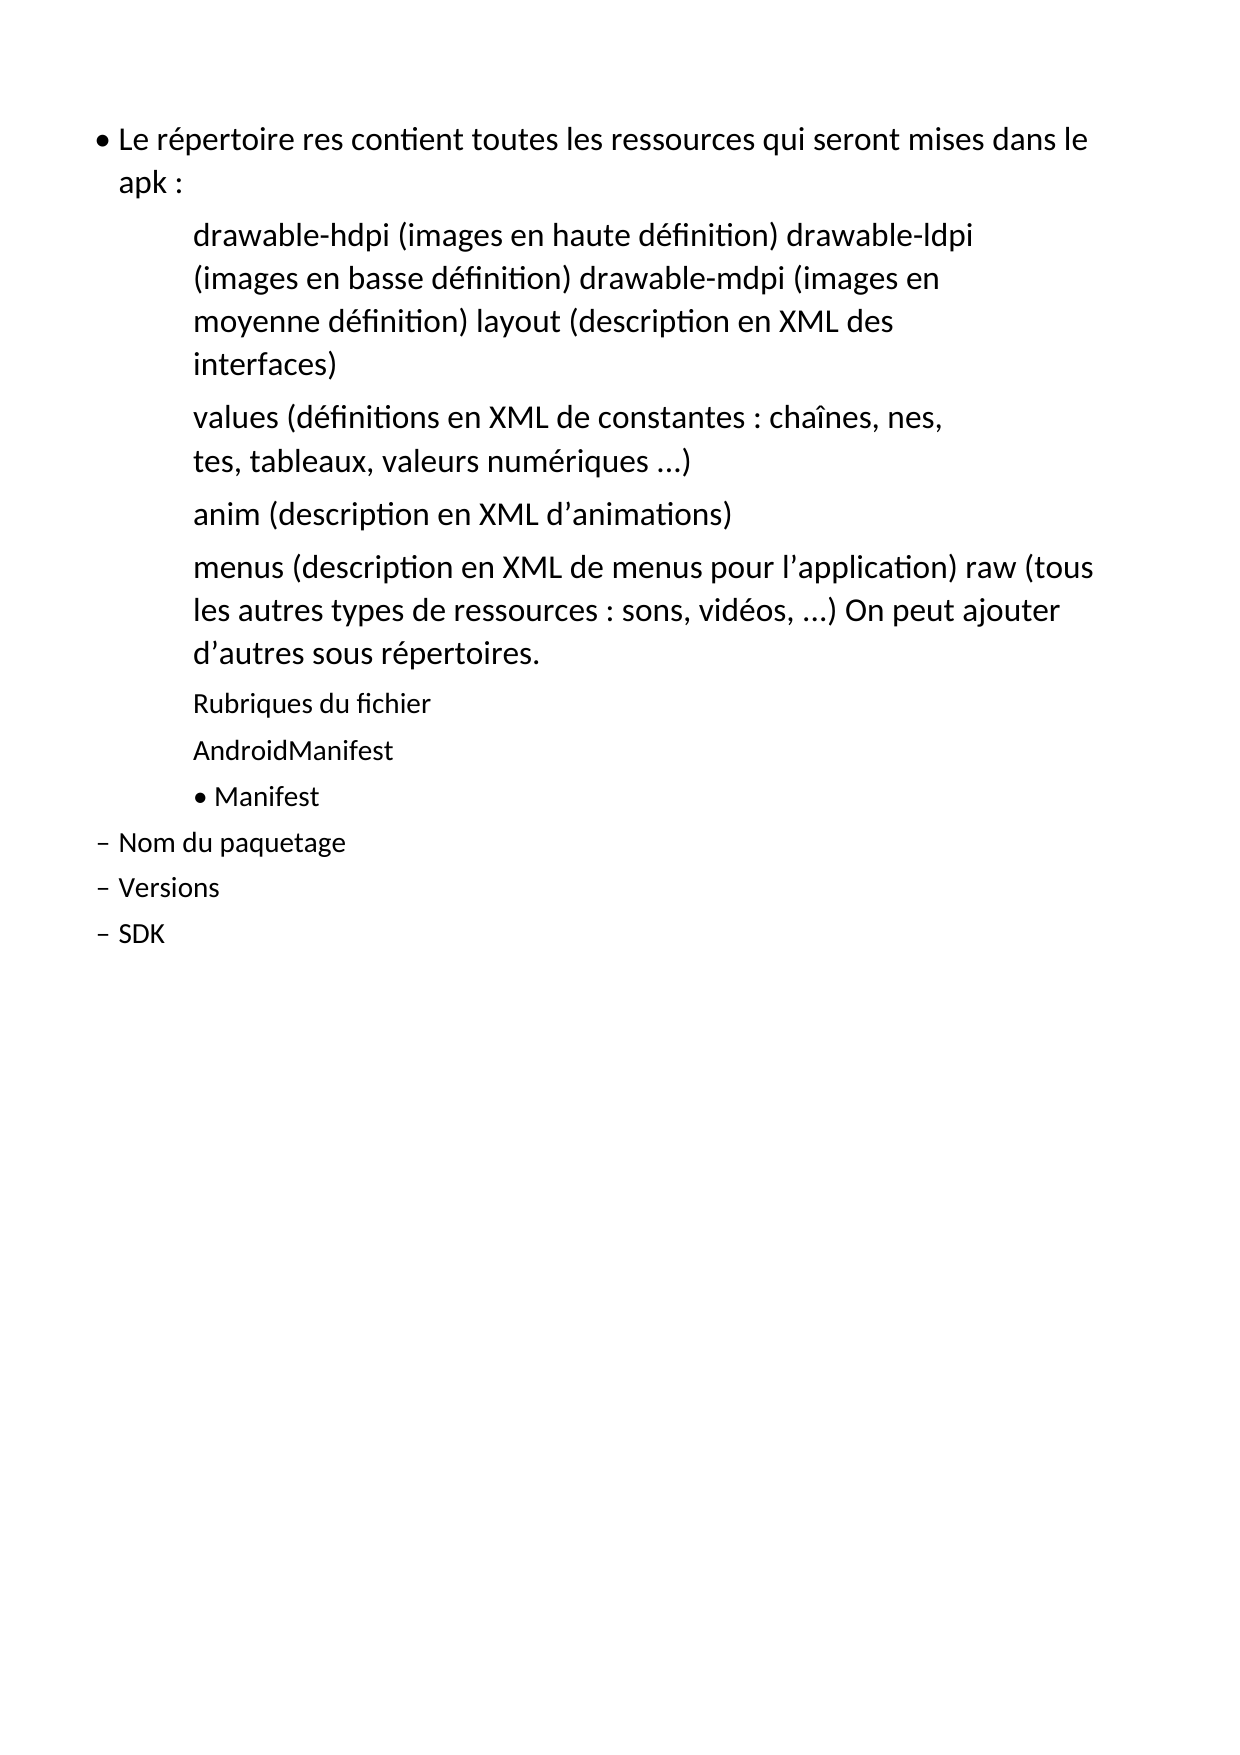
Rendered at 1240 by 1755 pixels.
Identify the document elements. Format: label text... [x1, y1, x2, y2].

list SDK [96, 915, 1119, 951]
text drawable-hdpi (images en haute définition) drawable-ldpi (images en basse définition) drawable-mdpi (images en moyenne définition) layout (description en XML des interfaces) [193, 214, 1018, 384]
list Versions [96, 869, 1119, 905]
text menus (description en XML de menus pour l’application) raw (tous les autres types de ressources : sons, vidéos, ...) On peut ajouter d’autres sous répertoires. [193, 546, 1119, 673]
list Le répertoire res contient toutes les ressources qui seront mises dans le apk : [94, 118, 1119, 202]
text anim (description en XML d’animations) [193, 493, 1119, 533]
list Nom du paquetage [96, 824, 1119, 859]
text Rubriques du fichier [193, 686, 1119, 721]
text values (définitions en XML de constantes : chaînes, nes, tes, tableaux, valeurs numériques ...) [193, 396, 985, 480]
text • Manifest [193, 778, 1119, 813]
text AndroidManifest [193, 732, 1119, 767]
